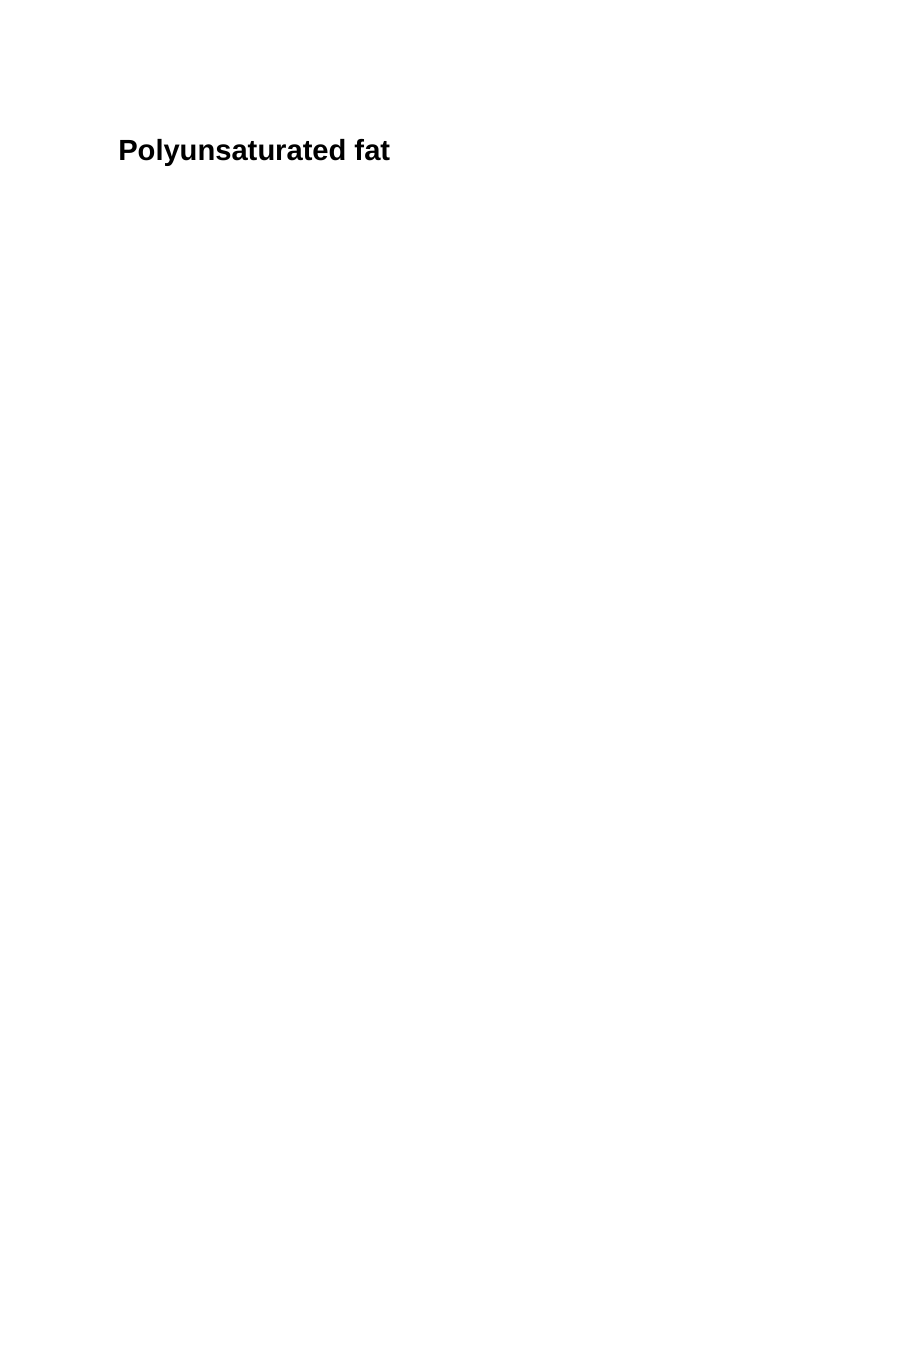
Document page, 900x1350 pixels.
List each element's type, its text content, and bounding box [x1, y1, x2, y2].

subtitle Polyunsaturated fat [118, 133, 782, 166]
